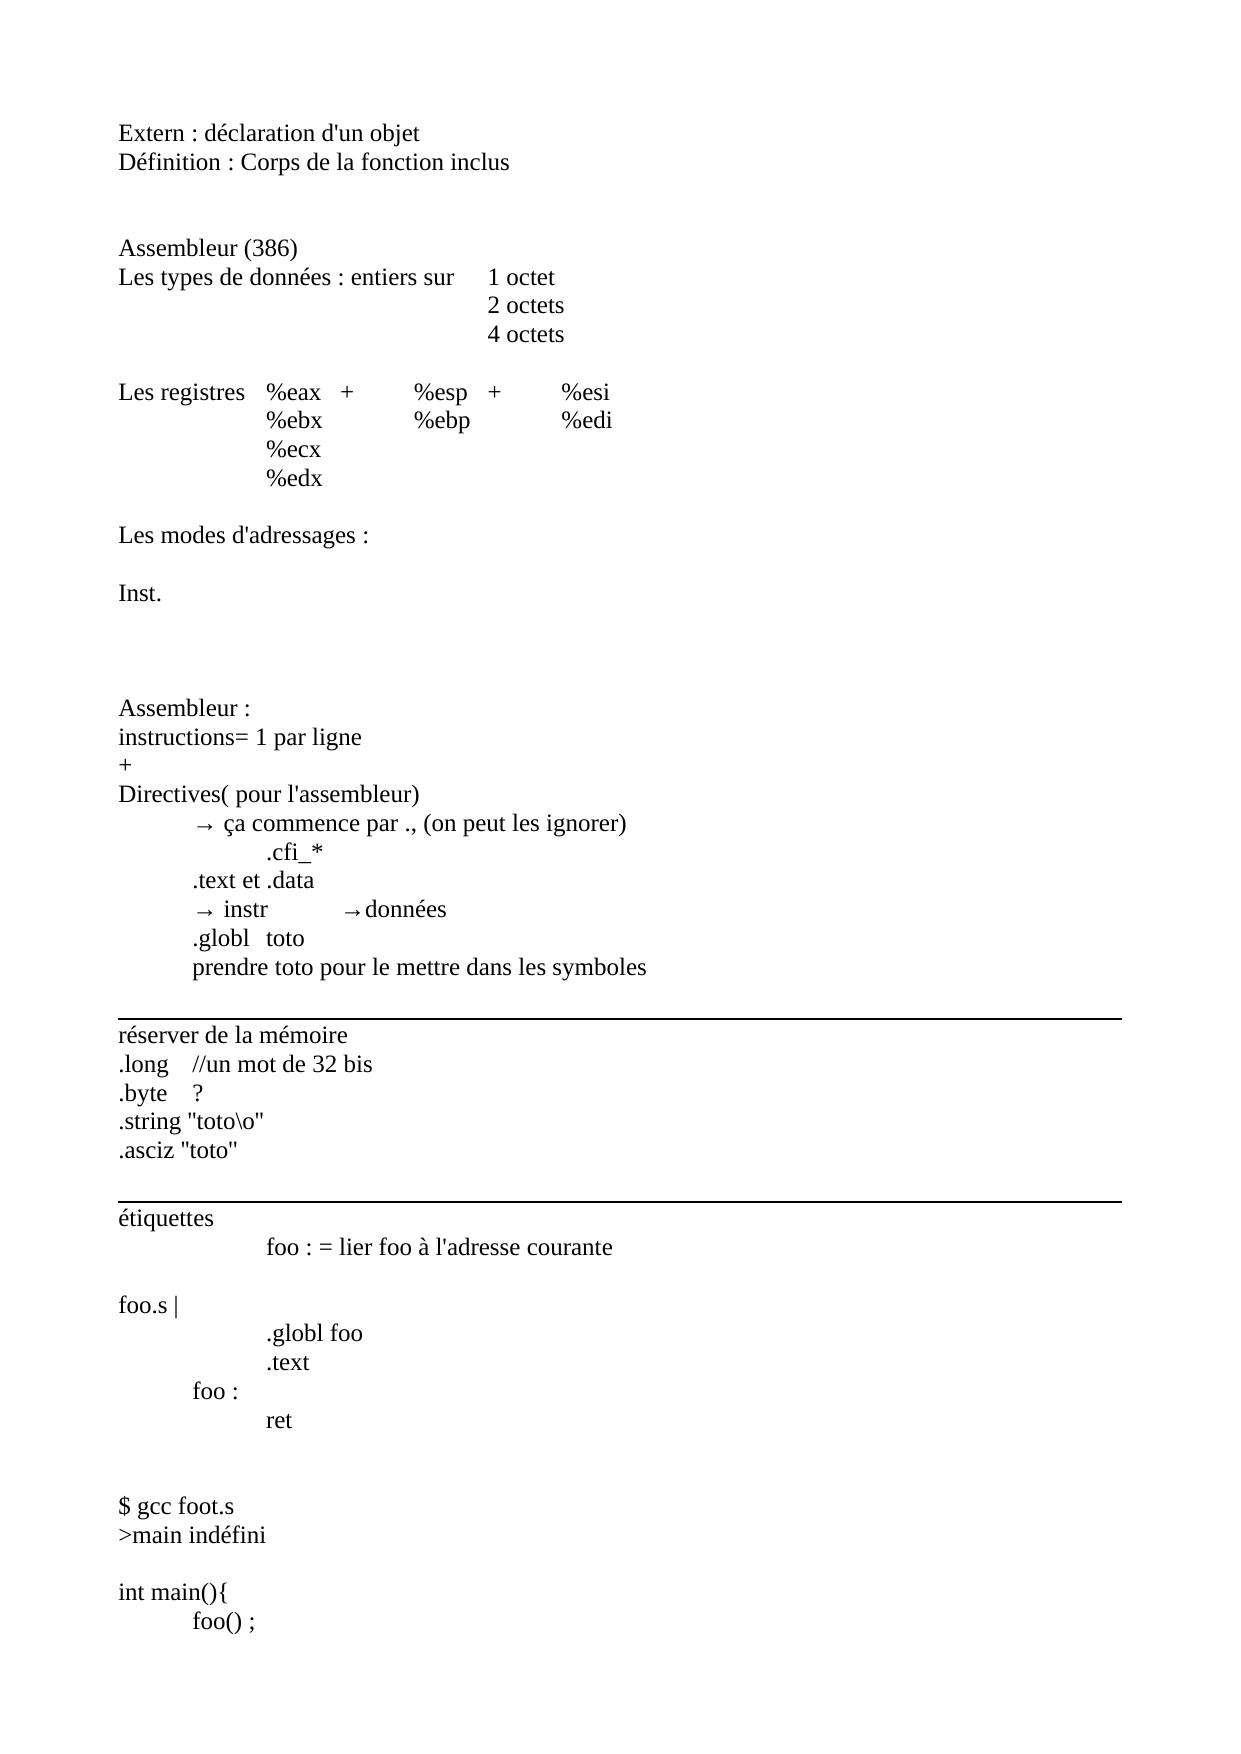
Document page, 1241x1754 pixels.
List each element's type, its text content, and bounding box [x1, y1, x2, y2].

text étiquettes [118, 1203, 1122, 1232]
text Extern : déclaration d'un objet [118, 118, 1122, 147]
text .globl toto [118, 923, 1122, 952]
text .globl foo [118, 1318, 1122, 1347]
text .byte ? [118, 1078, 1122, 1106]
text .text [118, 1347, 1122, 1376]
text foo : = lier foo à l'adresse courante [118, 1232, 1122, 1261]
text %edx [118, 463, 1122, 492]
text instructions= 1 par ligne [118, 722, 1122, 751]
text 2 octets [118, 291, 1122, 319]
text Les registres %eax + %esp + %esi [118, 377, 1122, 406]
text réserver de la mémoire [118, 1020, 1122, 1049]
text .long //un mot de 32 bis [118, 1049, 1122, 1078]
text prendre toto pour le mettre dans les symboles [118, 952, 1122, 981]
text $ gcc foot.s [118, 1491, 1122, 1520]
text .text et .data [118, 866, 1122, 894]
text .string ''toto\o'' [118, 1106, 1122, 1135]
text → instr →données [118, 894, 1122, 923]
text → ça commence par ., (on peut les ignorer) [118, 808, 1122, 837]
text int main(){ [118, 1577, 1122, 1606]
text Assembleur : [118, 693, 1122, 722]
text foo() ; [118, 1606, 1122, 1635]
text foo : [118, 1376, 1122, 1405]
text .cfi_* [118, 837, 1122, 866]
text .asciz ''toto'' [118, 1135, 1122, 1164]
text %ebx %ebp %edi [118, 406, 1122, 434]
text 4 octets [118, 319, 1122, 348]
text + [118, 751, 1122, 779]
text Assembleur (386) [118, 233, 1122, 262]
text Les types de données : entiers sur 1 octet [118, 262, 1122, 291]
text Inst. [118, 578, 1122, 607]
text foo.s | [118, 1290, 1122, 1318]
text Directives( pour l'assembleur) [118, 779, 1122, 808]
text >main indéfini [118, 1520, 1122, 1548]
text Les modes d'adressages : [118, 521, 1122, 549]
text Définition : Corps de la fonction inclus [118, 147, 1122, 176]
text %ecx [118, 434, 1122, 463]
text ret [118, 1405, 1122, 1433]
